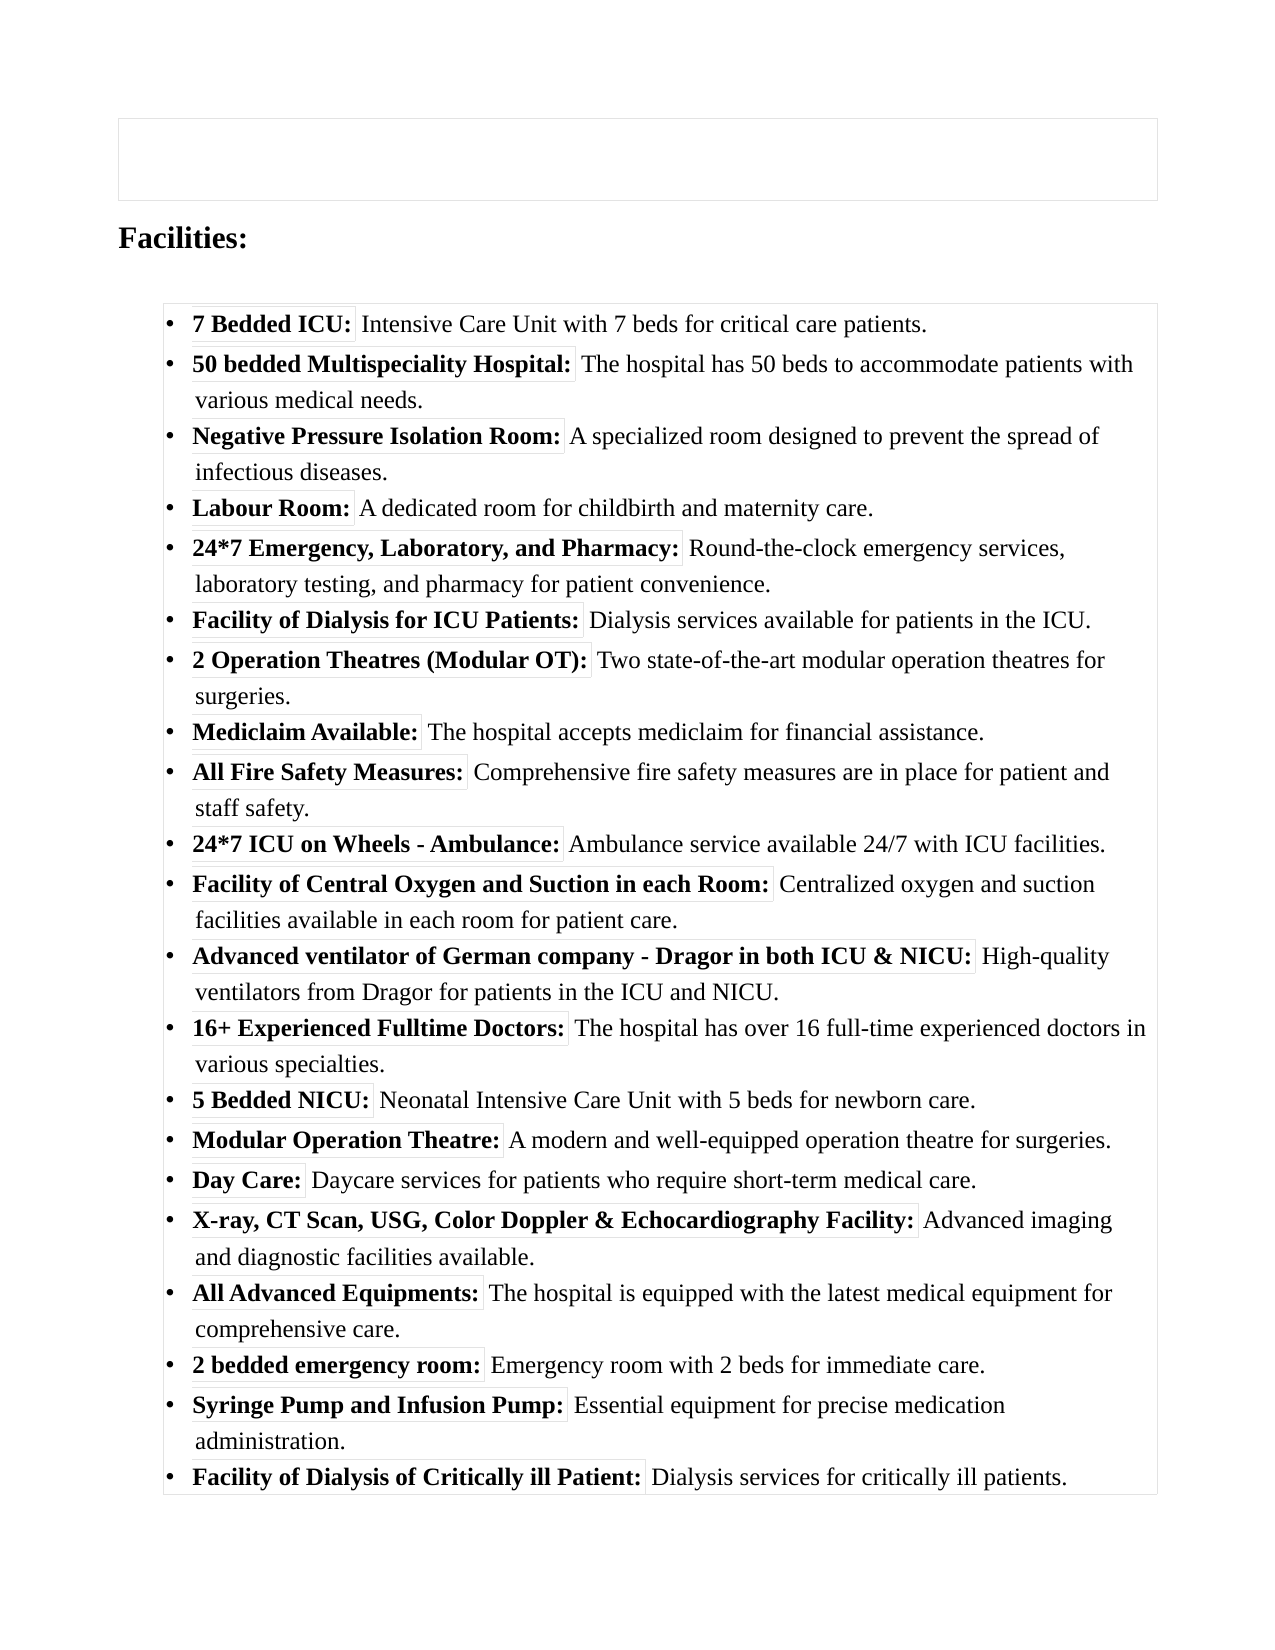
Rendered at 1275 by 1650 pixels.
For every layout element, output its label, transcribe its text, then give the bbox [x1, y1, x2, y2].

list 5 Bedded NICU: Neonatal Intensive Care Unit with 5 beds for newborn care. [164, 1079, 1157, 1117]
list All Advanced Equipments: The hospital is equipped with the latest medical equipment for comprehensive care. [164, 1272, 1157, 1342]
list Day Care: Daycare services for patients who require short-term medical care. [164, 1159, 1157, 1197]
list Facility of Central Oxygen and Suction in each Room: Centralized oxygen and suction facilities available in each room for patient care. [164, 863, 1157, 934]
list Facility of Dialysis for ICU Patients: Dialysis services available for patients in the ICU. [164, 599, 1157, 637]
list Syringe Pump and Infusion Pump: Essential equipment for precise medication administration. [164, 1384, 1157, 1454]
text Facilities: [118, 219, 1157, 255]
list 50 bedded Multispeciality Hospital: The hospital has 50 beds to accommodate patients with various medical needs. [164, 343, 1157, 414]
list 16+ Experienced Fulltime Doctors: The hospital has over 16 full-time experienced doctors in various specialties. [164, 1007, 1157, 1078]
list 2 Operation Theatres (Modular OT): Two state-of-the-art modular operation theatres for surgeries. [164, 639, 1157, 710]
list Mediclaim Available: The hospital accepts mediclaim for financial assistance. [164, 711, 1157, 749]
list 7 Bedded ICU: Intensive Care Unit with 7 beds for critical care patients. [164, 304, 1157, 341]
list Advanced ventilator of German company - Dragor in both ICU & NICU: High-quality ventilators from Dragor for patients in the ICU and NICU. [164, 935, 1157, 1006]
list 24*7 ICU on Wheels - Ambulance: Ambulance service available 24/7 with ICU facilities. [164, 823, 1157, 861]
list 2 bedded emergency room: Emergency room with 2 beds for immediate care. [164, 1344, 1157, 1382]
list 24*7 Emergency, Laboratory, and Pharmacy: Round-the-clock emergency services, laboratory testing, and pharmacy for patient convenience. [164, 527, 1157, 598]
list Modular Operation Theatre: A modern and well-equipped operation theatre for surgeries. [164, 1119, 1157, 1157]
list Negative Pressure Isolation Room: A specialized room designed to prevent the spread of infectious diseases. [164, 415, 1157, 486]
list All Fire Safety Measures: Comprehensive fire safety measures are in place for patient and staff safety. [164, 751, 1157, 822]
list Facility of Dialysis of Critically ill Patient: Dialysis services for critically ill patients. [164, 1456, 1157, 1494]
list X-ray, CT Scan, USG, Color Doppler & Echocardiography Facility: Advanced imaging and diagnostic facilities available. [164, 1199, 1157, 1270]
list Labour Room: A dedicated room for childbirth and maternity care. [164, 487, 1157, 525]
